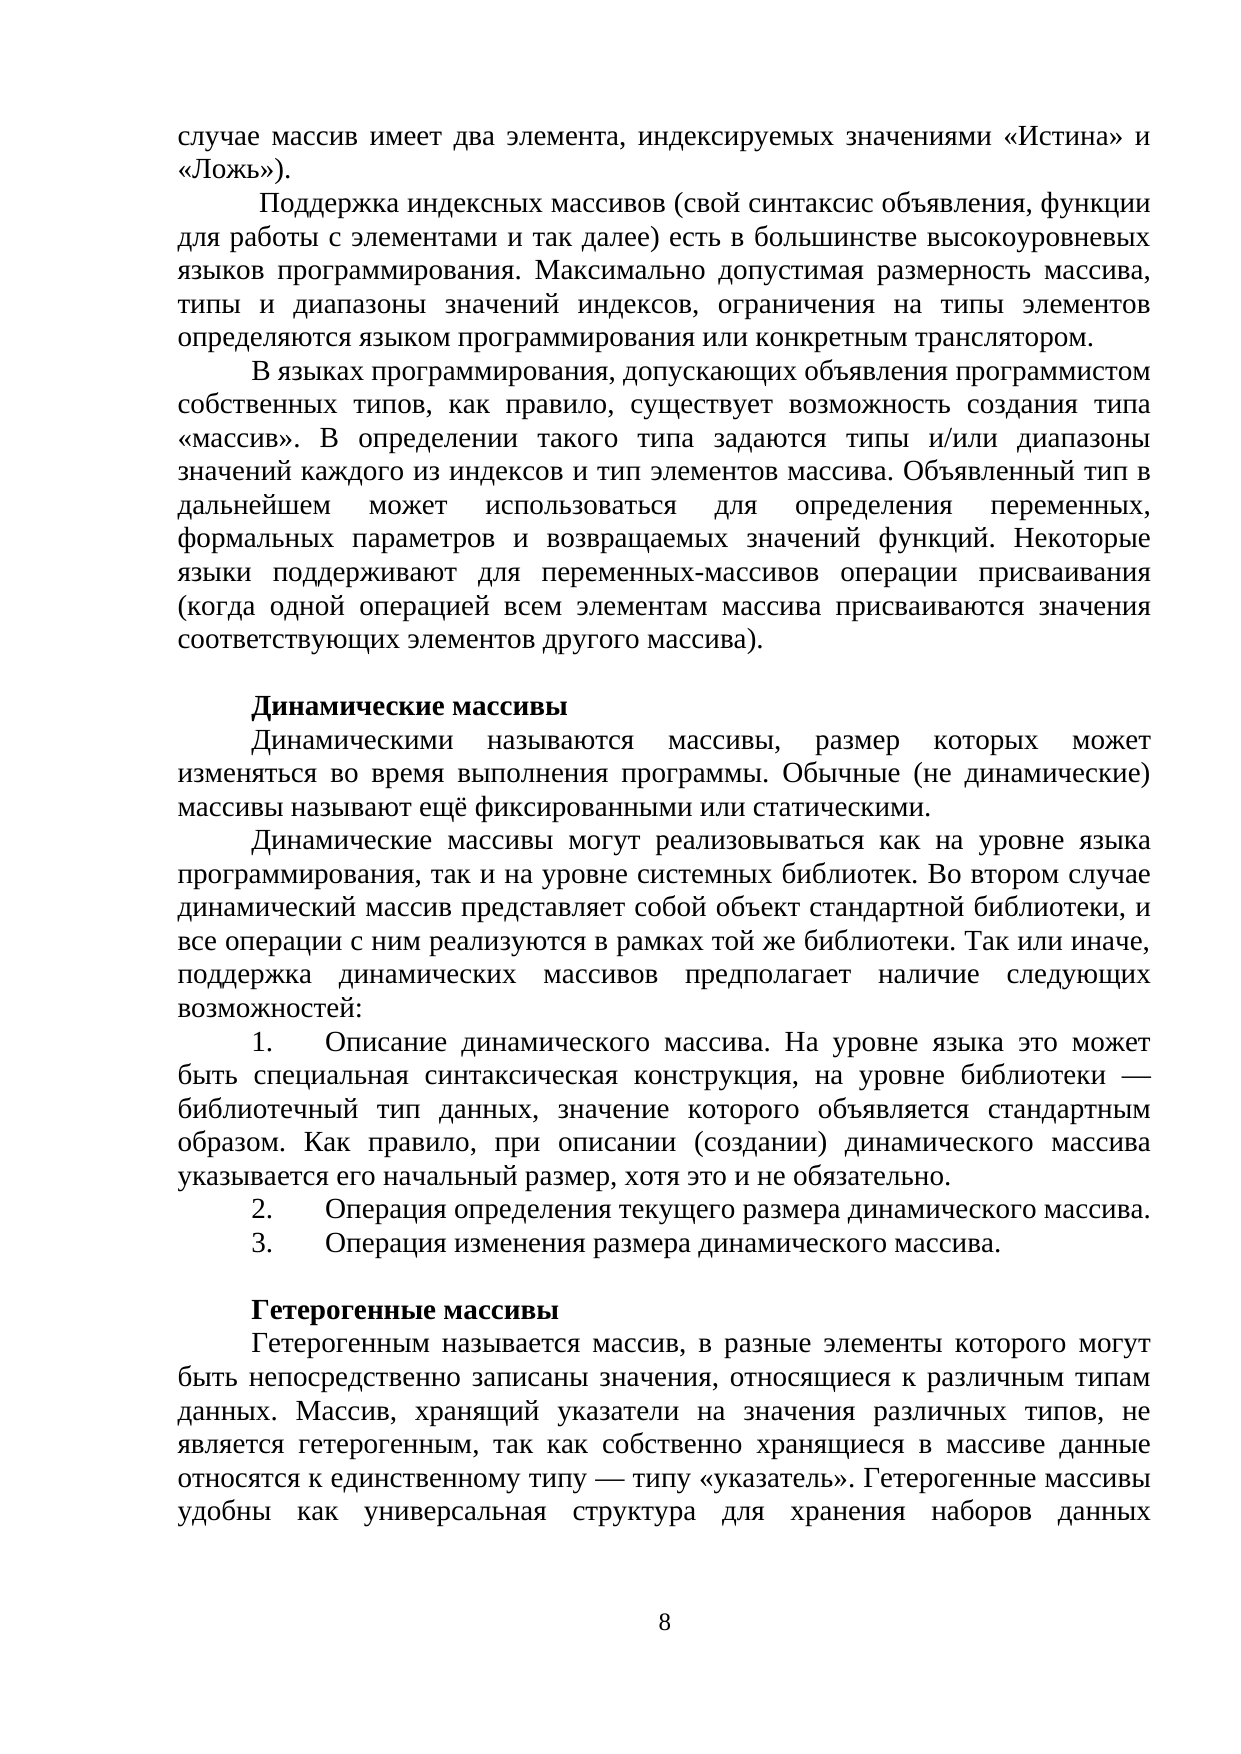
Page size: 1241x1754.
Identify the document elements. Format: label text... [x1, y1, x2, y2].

text случае массив имеет два элемента, индексируемых значениями «Истина» и «Ложь»). [177, 118, 1152, 185]
text Гетерогенным называется массив, в разные элементы которого могут быть непосредственно записаны значения, относящиеся к различным типам данных. Массив, хранящий указатели на значения различных типов, не является гетерогенным, так как собственно хранящиеся в массиве данные относятся к единственному типу — типу «указатель». Гетерогенные массивы удобны как универсальная структура для хранения наборов данных [177, 1326, 1152, 1527]
list Операция изменения размера динамического массива. [177, 1225, 1152, 1258]
text Динамическими называются массивы, размер которых может изменяться во время выполнения программы. Обычные (не динамические) массивы называют ещё фиксированными или статическими. [177, 722, 1152, 822]
text Гетерогенные массивы [177, 1292, 1152, 1326]
list Операция определения текущего размера динамического массива. [177, 1191, 1152, 1225]
text Поддержка индексных массивов (свой синтаксис объявления, функции для работы с элементами и так далее) есть в большинстве высокоуровневых языков программирования. Максимально допустимая размерность массива, типы и диапазоны значений индексов, ограничения на типы элементов определяются языком программирования или конкретным транслятором. [177, 185, 1152, 353]
text Динамические массивы могут реализовываться как на уровне языка программирования, так и на уровне системных библиотек. Во втором случае динамический массив представляет собой объект стандартной библиотеки, и все операции с ним реализуются в рамках той же библиотеки. Так или иначе, поддержка динамических массивов предполагает наличие следующих возможностей: [177, 822, 1152, 1024]
text Динамические массивы [177, 688, 1152, 722]
list Описание динамического массива. На уровне языка это может быть специальная синтаксическая конструкция, на уровне библиотеки — библиотечный тип данных, значение которого объявляется стандартным образом. Как правило, при описании (создании) динамического массива указывается его начальный размер, хотя это и не обязательно. [177, 1024, 1152, 1191]
text В языках программирования, допускающих объявления программистом собственных типов, как правило, существует возможность создания типа «массив». В определении такого типа задаются типы и/или диапазоны значений каждого из индексов и тип элементов массива. Объявленный тип в дальнейшем может использоваться для определения переменных, формальных параметров и возвращаемых значений функций. Некоторые языки поддерживают для переменных-массивов операции присваивания (когда одной операцией всем элементам массива присваиваются значения соответствующих элементов другого массива). [177, 353, 1152, 655]
